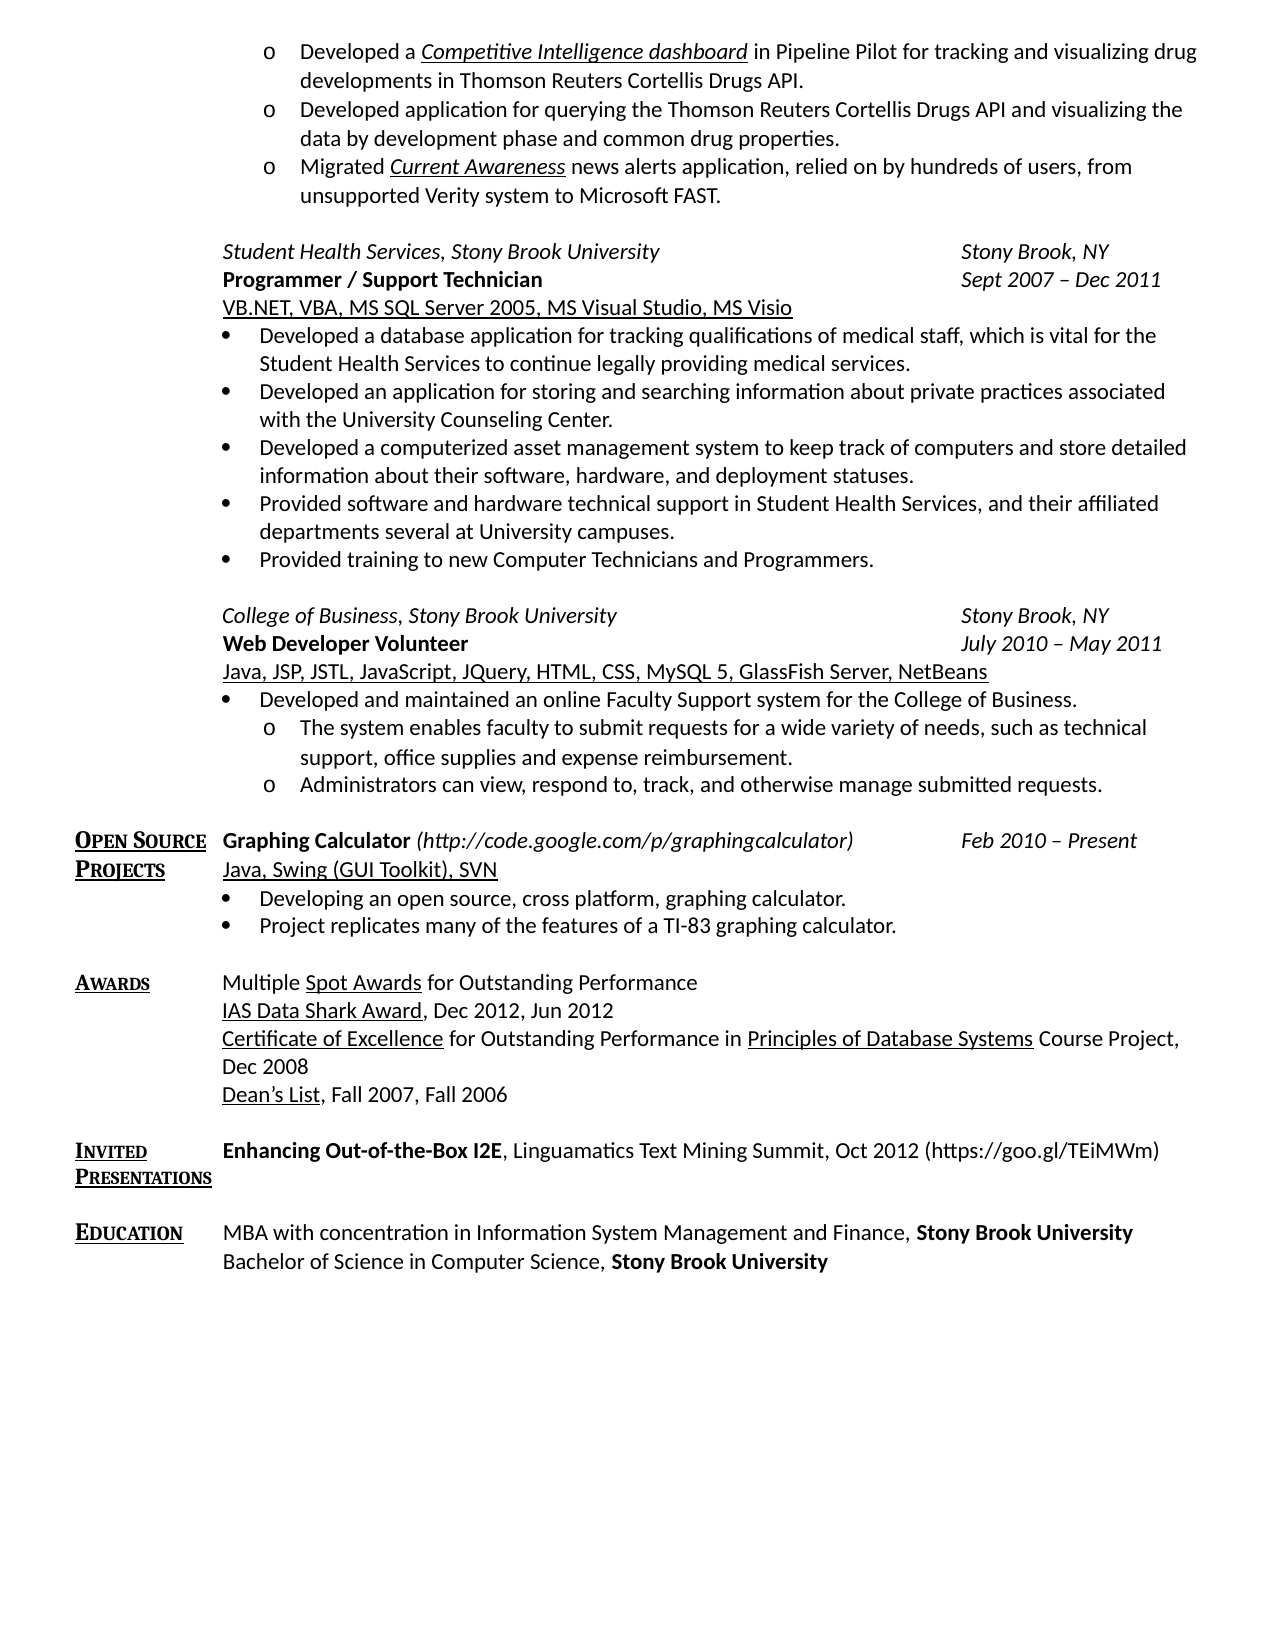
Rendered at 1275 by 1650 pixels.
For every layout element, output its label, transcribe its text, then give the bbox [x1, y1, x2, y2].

text Certificate of Excellence for Outstanding Performance in Principles of Database Systems Course Project, Dec 2008 [222, 1024, 1200, 1080]
text IAS Data Shark Award, Dec 2012, Jun 2012 [222, 996, 1200, 1024]
text College of Business, Stony Brook University Stony Brook, NY [149, 601, 1200, 629]
list Provided training to new Computer Technicians and Programmers. [222, 545, 1200, 573]
text Programmer / Support Technician Sept 2007 – Dec 2011 [149, 265, 1200, 293]
list Migrated Current Awareness news alerts application, relied on by hundreds of users, from unsupported Verity system to Microsoft FAST. [262, 152, 1200, 209]
text Education MBA with concentration in Information System Management and Finance, Stony Brook University [75, 1218, 1200, 1247]
text Dean’s List, Fall 2007, Fall 2006 [222, 1080, 1200, 1108]
list The system enables faculty to submit requests for a wide variety of needs, such as technical support, office supplies and expense reimbursement. [262, 713, 1200, 771]
list Provided software and hardware technical support in Student Health Services, and their affiliated departments several at University campuses. [222, 489, 1200, 545]
list Developing an open source, cross platform, graphing calculator. [222, 884, 1200, 912]
list Developed a database application for tracking qualifications of medical staff, which is vital for the Student Health Services to continue legally providing medical services. [222, 321, 1200, 377]
text Invited Enhancing Out-of-the-Box I2E, Linguamatics Text Mining Summit, Oct 2012 (https://goo.gl/TEiMWm) [75, 1136, 1200, 1164]
list Developed an application for storing and searching information about private practices associated with the University Counseling Center. [222, 377, 1200, 433]
text Awards Multiple Spot Awards for Outstanding Performance [75, 968, 1200, 996]
list Developed application for querying the Thomson Reuters Cortellis Drugs API and visualizing the data by development phase and common drug properties. [262, 95, 1200, 152]
text Web Developer Volunteer July 2010 – May 2011 [149, 629, 1200, 657]
list Administrators can view, respond to, track, and otherwise manage submitted requests. [262, 771, 1200, 800]
text Bachelor of Science in Computer Science, Stony Brook University [75, 1247, 1200, 1275]
list Project replicates many of the features of a TI-83 graphing calculator. [222, 912, 1200, 940]
text Open Source Graphing Calculator (http://code.google.com/p/graphingcalculator) Feb 2010 – Present [75, 826, 1200, 855]
text Projects Java, Swing (GUI Toolkit), SVN [75, 855, 1200, 884]
text Student Health Services, Stony Brook University Stony Brook, NY [149, 237, 1200, 265]
list Developed a computerized asset management system to keep track of computers and store detailed information about their software, hardware, and deployment statuses. [222, 433, 1200, 489]
text Presentations [75, 1164, 1200, 1190]
text VB.NET, VBA, MS SQL Server 2005, MS Visual Studio, MS Visio [148, 293, 1200, 321]
list Developed and maintained an online Faculty Support system for the College of Business. [222, 685, 1200, 713]
list Developed a Competitive Intelligence dashboard in Pipeline Pilot for tracking and visualizing drug developments in Thomson Reuters Cortellis Drugs API. [262, 37, 1200, 95]
text Java, JSP, JSTL, JavaScript, JQuery, HTML, CSS, MySQL 5, GlassFish Server, NetBeans [149, 657, 1200, 685]
